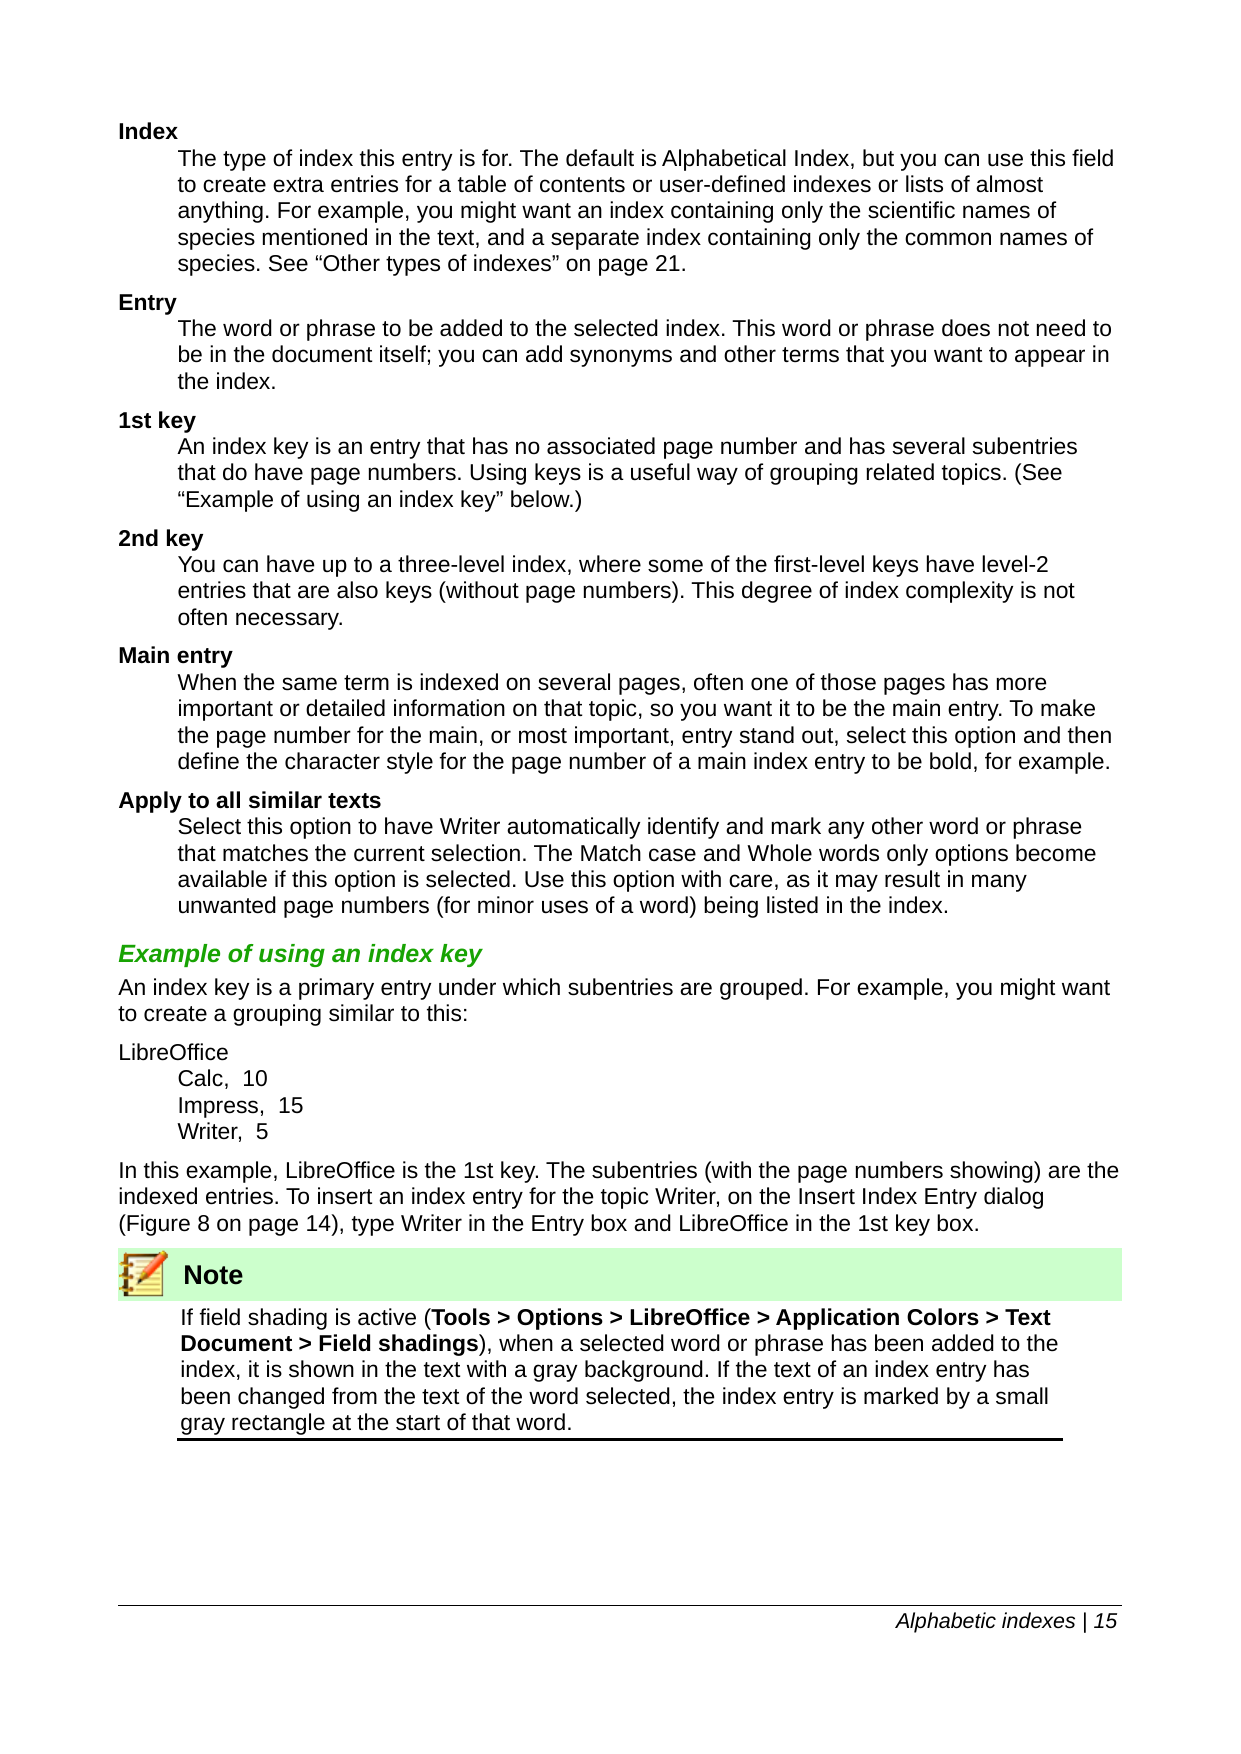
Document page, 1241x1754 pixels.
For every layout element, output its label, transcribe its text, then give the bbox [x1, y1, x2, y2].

text Index [118, 118, 1122, 144]
text LibreOffice [118, 1039, 1122, 1065]
text An index key is an entry that has no associated page number and has several subentries that do have page numbers. Using keys is a useful way of grouping related topics. (See “Example of using an index key” below.) [177, 433, 1122, 512]
text Impress, 15 [177, 1092, 1122, 1118]
subtitle Note [118, 1248, 1122, 1301]
text Select this option to have Writer automatically identify and mark any other word or phrase that matches the current selection. The Match case and Whole words only options become available if this option is selected. Use this option with care, as it may result in many unwanted page numbers (for minor uses of a word) being listed in the index. [177, 813, 1122, 918]
picture [119, 1249, 170, 1300]
text In this example, LibreOffice is the 1st key. The subentries (with the page numbers showing) are the indexed entries. To insert an index entry for the topic Writer, on the Insert Index Entry dialog (Figure 8 on page ), type Writer in the Entry box and LibreOffice in the 1st key box. [118, 1157, 1122, 1236]
text When the same term is indexed on several pages, often one of those pages has more important or detailed information on that topic, so you want it to be the main entry. To make the page number for the main, or most important, entry stand out, select this option and then define the character style for the page number of a main index entry to be bold, for example. [177, 669, 1122, 774]
text Apply to all similar texts [118, 787, 1122, 813]
text Calc, 10 [177, 1065, 1122, 1092]
text You can have up to a three-level index, where some of the first-level keys have level-2 entries that are also keys (without page numbers). This degree of index complexity is not often necessary. [177, 551, 1122, 630]
text An index key is a primary entry under which subentries are grouped. For example, you might want to create a grouping similar to this: [118, 974, 1122, 1027]
text The word or phrase to be added to the selected index. This word or phrase does not need to be in the document itself; you can add synonyms and other terms that you want to appear in the index. [177, 315, 1122, 394]
text The type of index this entry is for. The default is Alphabetical Index, but you can use this field to create extra entries for a table of contents or user-defined indexes or lists of almost anything. For example, you might want an index containing only the scientific names of species mentioned in the text, and a separate index containing only the common names of species. See “Other types of indexes” on page 22. [177, 144, 1122, 276]
text 2nd key [118, 524, 1122, 551]
text Writer, 5 [177, 1118, 1122, 1144]
text If field shading is active (Tools > Options > LibreOffice > Application Colors > Text Document > Field shadings), when a selected word or phrase has been added to the index, it is shown in the text with a gray background. If the text of an index entry has been changed from the text of the word selected, the index entry is marked by a small gray rectangle at the start of that word. [177, 1301, 1063, 1438]
text Main entry [118, 642, 1122, 669]
text 1st key [118, 407, 1122, 433]
text Entry [118, 289, 1122, 315]
subtitle Example of using an index key [118, 939, 1122, 968]
